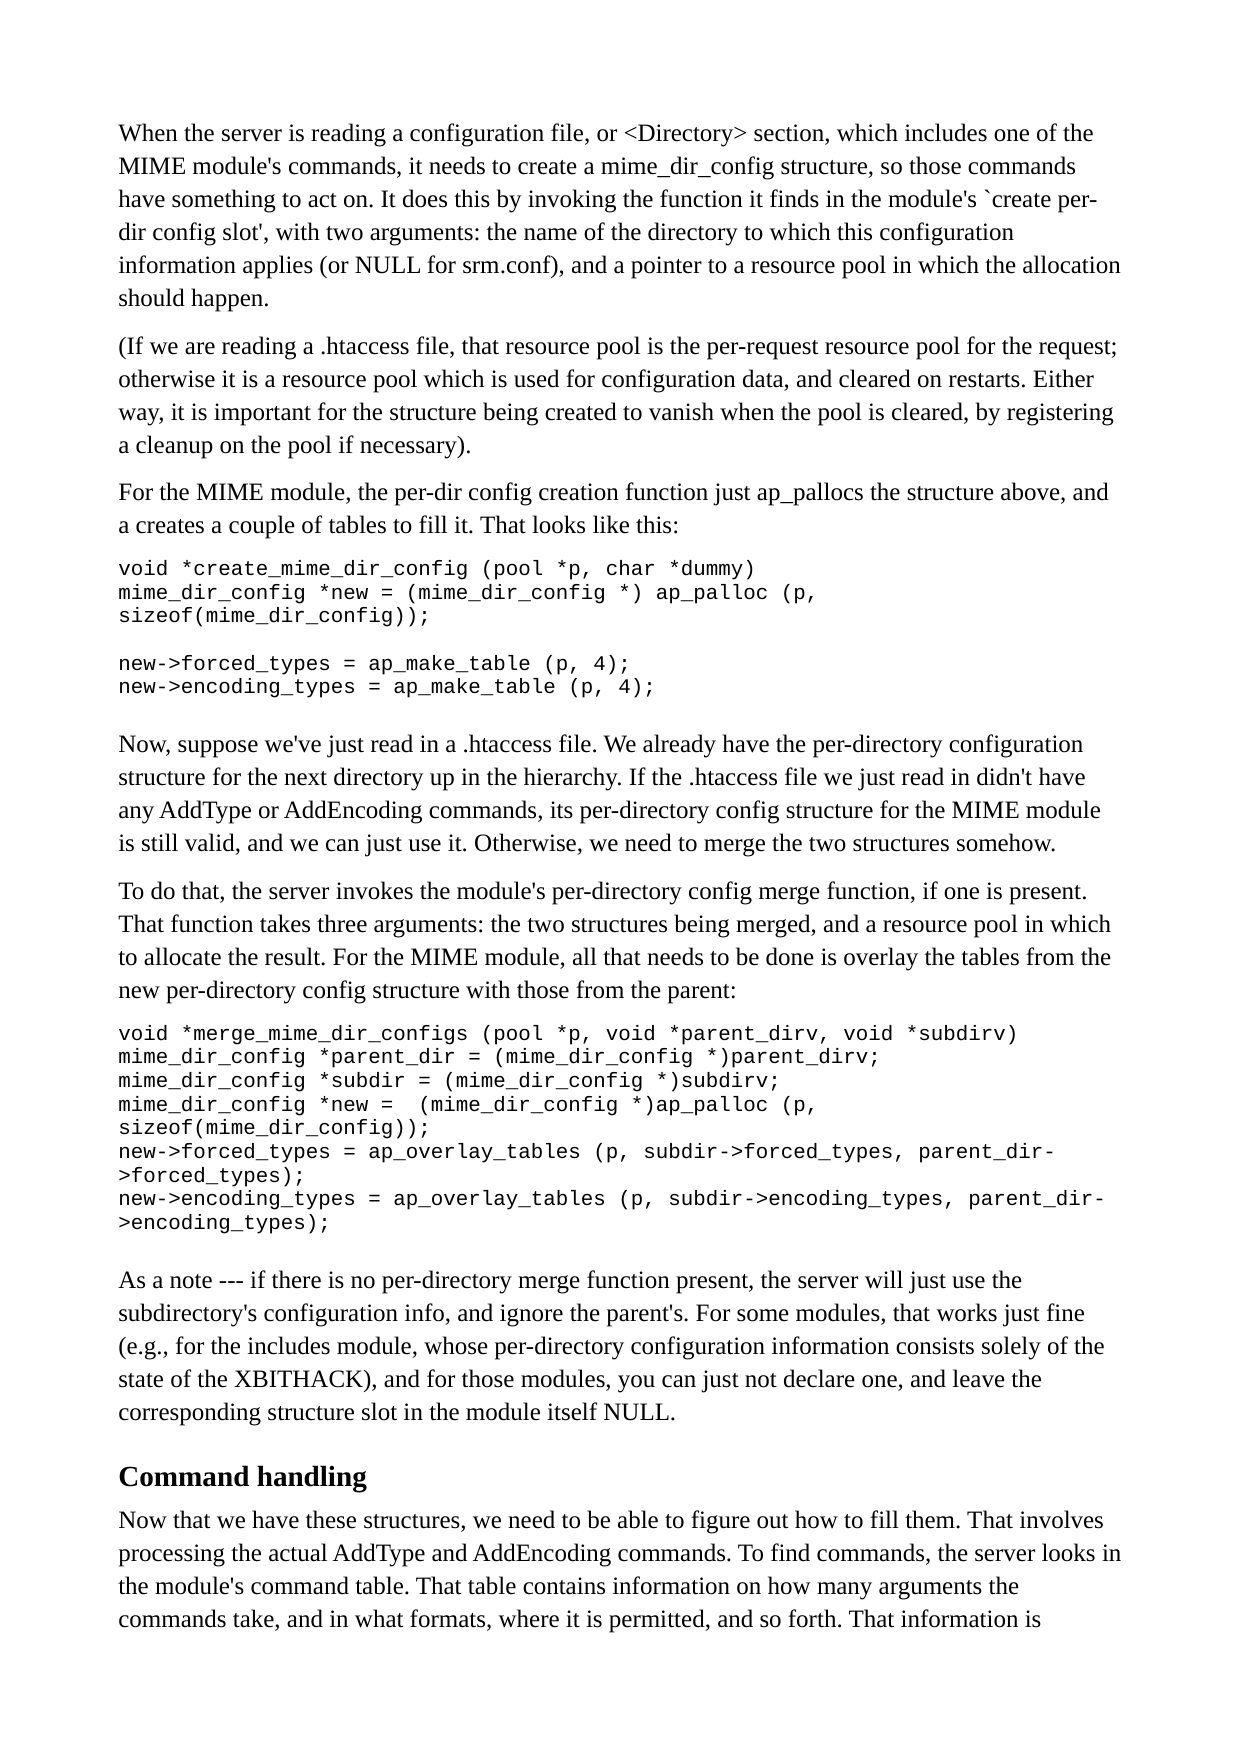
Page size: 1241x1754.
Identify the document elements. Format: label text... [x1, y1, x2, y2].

text void *merge_mime_dir_configs (pool *p, void *parent_dirv, void *subdirv) [118, 1023, 1122, 1046]
text mime_dir_config *new = (mime_dir_config *) ap_palloc (p, sizeof(mime_dir_config)); [118, 582, 1122, 629]
text mime_dir_config *new = (mime_dir_config *)ap_palloc (p, sizeof(mime_dir_config)); [118, 1094, 1122, 1141]
text new->encoding_types = ap_make_table (p, 4); [118, 676, 1122, 700]
text Now, suppose we've just read in a .htaccess file. We already have the per-directory configuration structure for the next directory up in the hierarchy. If the .htaccess file we just read in didn't have any AddType or AddEncoding commands, its per-directory config structure for the MIME module is still valid, and we can just use it. Otherwise, we need to merge the two structures somehow. [118, 729, 1122, 857]
text void *create_mime_dir_config (pool *p, char *dummy) [118, 558, 1122, 582]
text new->forced_types = ap_overlay_tables (p, subdir->forced_types, parent_dir->forced_types); [118, 1141, 1122, 1188]
subtitle Command handling [118, 1459, 1122, 1493]
text For the MIME module, the per-dir config creation function just ap_pallocs the structure above, and a creates a couple of tables to fill it. That looks like this: [118, 477, 1122, 539]
text mime_dir_config *subdir = (mime_dir_config *)subdirv; [118, 1070, 1122, 1094]
text new->forced_types = ap_make_table (p, 4); [118, 653, 1122, 676]
text mime_dir_config *parent_dir = (mime_dir_config *)parent_dirv; [118, 1046, 1122, 1070]
text (If we are reading a .htaccess file, that resource pool is the per-request resource pool for the request; otherwise it is a resource pool which is used for configuration data, and cleared on restarts. Either way, it is important for the structure being created to vanish when the pool is cleared, by registering a cleanup on the pool if necessary). [118, 331, 1122, 459]
text As a note --- if there is no per-directory merge function present, the server will just use the subdirectory's configuration info, and ignore the parent's. For some modules, that works just fine (e.g., for the includes module, whose per-directory configuration information consists solely of the state of the XBITHACK), and for those modules, you can just not declare one, and leave the corresponding structure slot in the module itself NULL. [118, 1265, 1122, 1426]
text When the server is reading a configuration file, or <Directory> section, which includes one of the MIME module's commands, it needs to create a mime_dir_config structure, so those commands have something to act on. It does this by invoking the function it finds in the module's `create per-dir config slot', with two arguments: the name of the directory to which this configuration information applies (or NULL for srm.conf), and a pointer to a resource pool in which the allocation should happen. [118, 118, 1122, 312]
text new->encoding_types = ap_overlay_tables (p, subdir->encoding_types, parent_dir->encoding_types); [118, 1188, 1122, 1236]
text Now that we have these structures, we need to be able to figure out how to fill them. That involves processing the actual AddType and AddEncoding commands. To find commands, the server looks in the module's command table. That table contains information on how many arguments the commands take, and in what formats, where it is permitted, and so forth. That information is [118, 1505, 1122, 1633]
text To do that, the server invokes the module's per-directory config merge function, if one is present. That function takes three arguments: the two structures being merged, and a resource pool in which to allocate the result. For the MIME module, all that needs to be done is overlay the tables from the new per-directory config structure with those from the parent: [118, 876, 1122, 1004]
